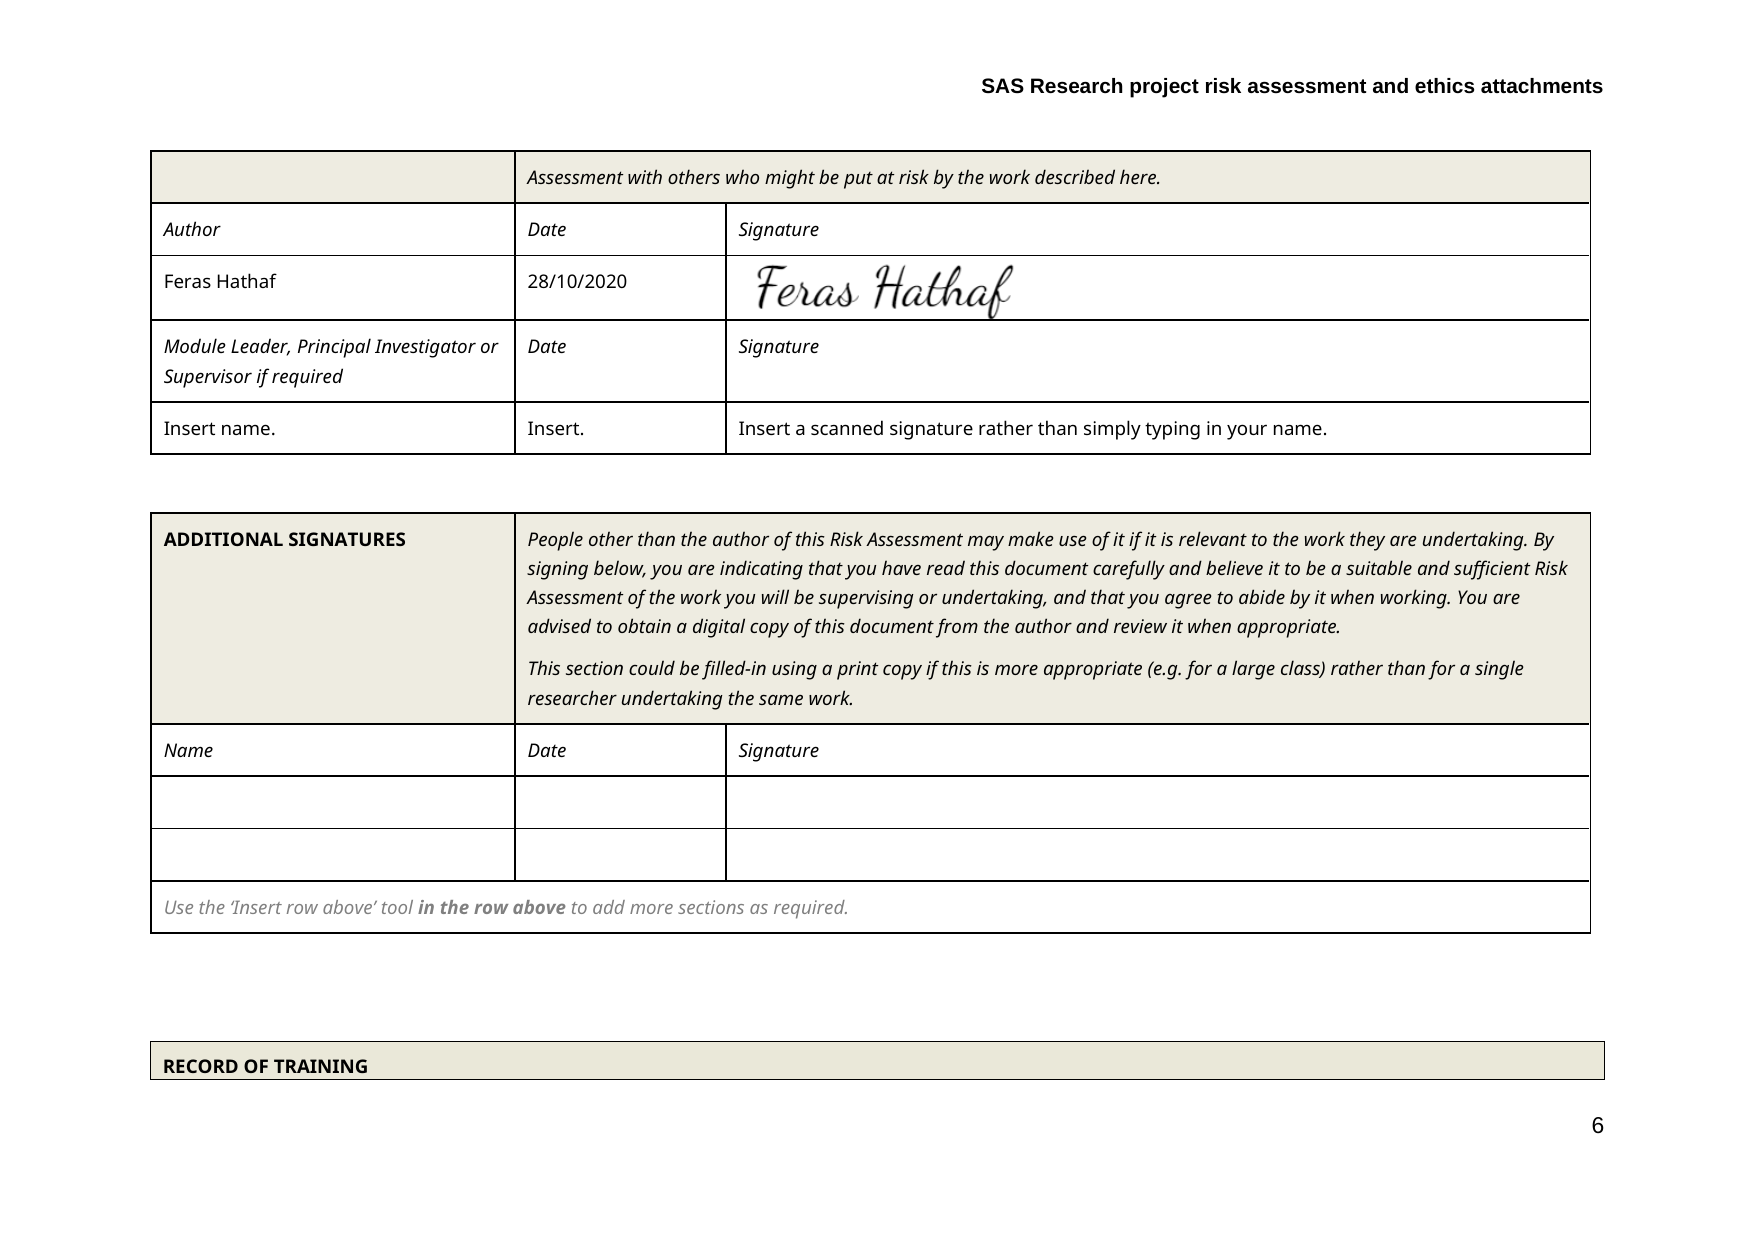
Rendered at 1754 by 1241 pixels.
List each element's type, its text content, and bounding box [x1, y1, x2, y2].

table_cell 28/10/2020 [516, 256, 725, 319]
table_header People other than the author of this Risk Assessment may make use of it if it is relevant to the work they are undertaking. By signing below, you are indicating that you have read this document carefully and believe it to be a suitable and sufficient Risk Assessment of the work you will be supervising or undertaking, and that you agree to abide by it when working. You are advised to obtain a digital copy of this document from the author and review it when appropriate. This section could be filled-in using a print copy if this is more appropriate (e.g. for a large class) rather than for a single researcher undertaking the same work. [516, 514, 1590, 723]
table_cell [727, 256, 740, 319]
table_cell [152, 829, 514, 880]
table_cell Date [516, 204, 725, 254]
table_cell Author [152, 204, 514, 254]
table_cell [152, 777, 514, 827]
table_cell Signature [727, 202, 1590, 254]
table_cell Name [152, 725, 514, 775]
table_cell Date [516, 321, 725, 401]
table_header RECORD OF TRAINING [151, 1042, 1604, 1079]
table_cell Signature [727, 723, 1590, 775]
table_cell [516, 829, 725, 880]
table_cell [516, 777, 725, 827]
table_cell Feras Hathaf [152, 256, 514, 319]
table_cell [727, 775, 1590, 827]
table_cell [1023, 255, 1590, 319]
table_header Assessment with others who might be put at risk by the work described here. [516, 152, 1590, 202]
table_cell Insert name. [152, 403, 514, 453]
table_cell Signature [727, 319, 1590, 401]
table_header [152, 152, 514, 202]
table_cell Date [516, 725, 725, 775]
table_cell Insert. [516, 403, 725, 453]
picture [740, 256, 1023, 324]
table_cell [727, 828, 1590, 880]
table_cell Module Leader, Principal Investigator or Supervisor if required [152, 321, 514, 401]
table_cell Use the ‘Insert row above’ tool in the row above to add more sections as required. [152, 880, 1590, 932]
table_header ADDITIONAL SIGNATURES [152, 514, 514, 723]
table_cell Insert a scanned signature rather than simply typing in your name. [727, 401, 1590, 453]
